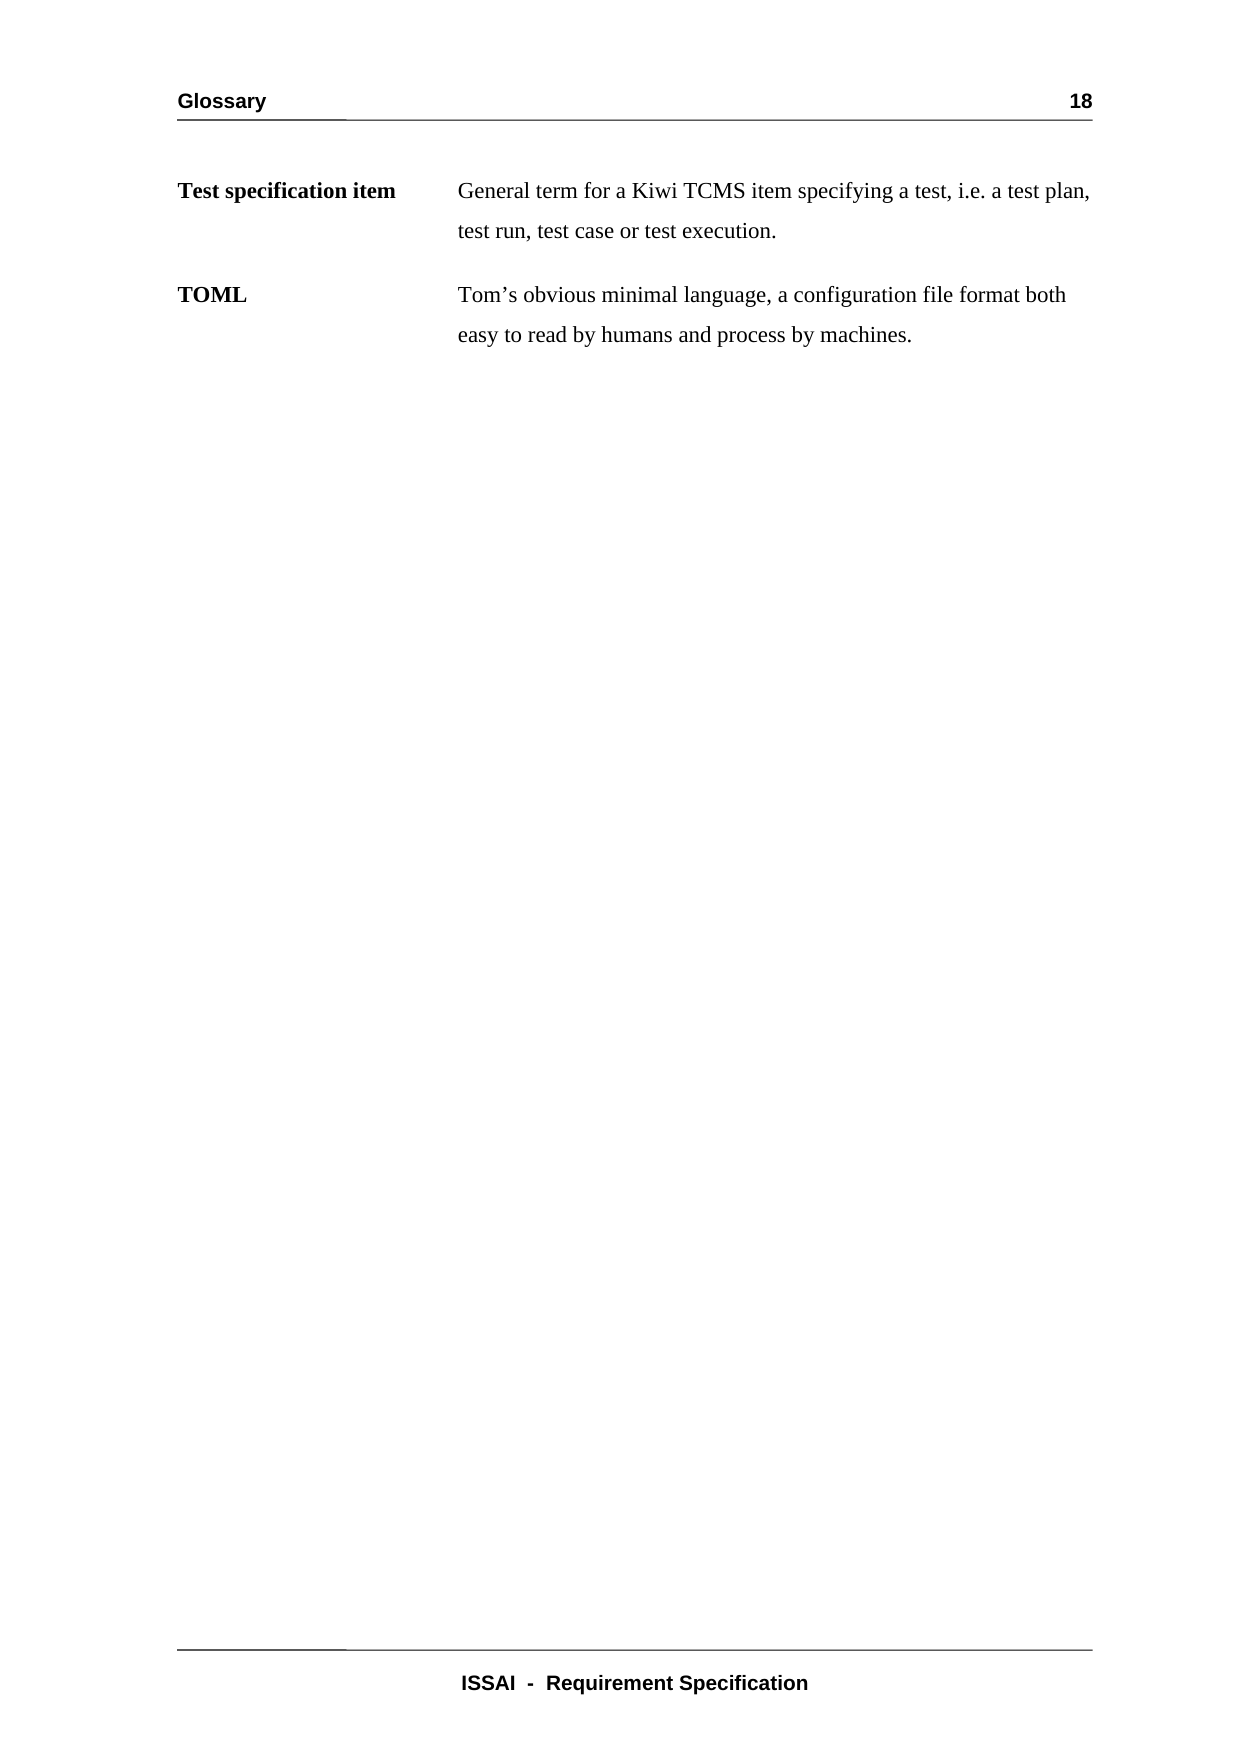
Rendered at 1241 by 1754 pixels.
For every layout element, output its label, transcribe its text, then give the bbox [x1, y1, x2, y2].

text Test specification item General term for a Kiwi TCMS item specifying a test, i.e. a test plan, test run, test case or test execution. [177, 177, 1092, 243]
text TOML Tom’s obvious minimal language, a configuration file format both easy to read by humans and process by machines. [177, 281, 1092, 347]
